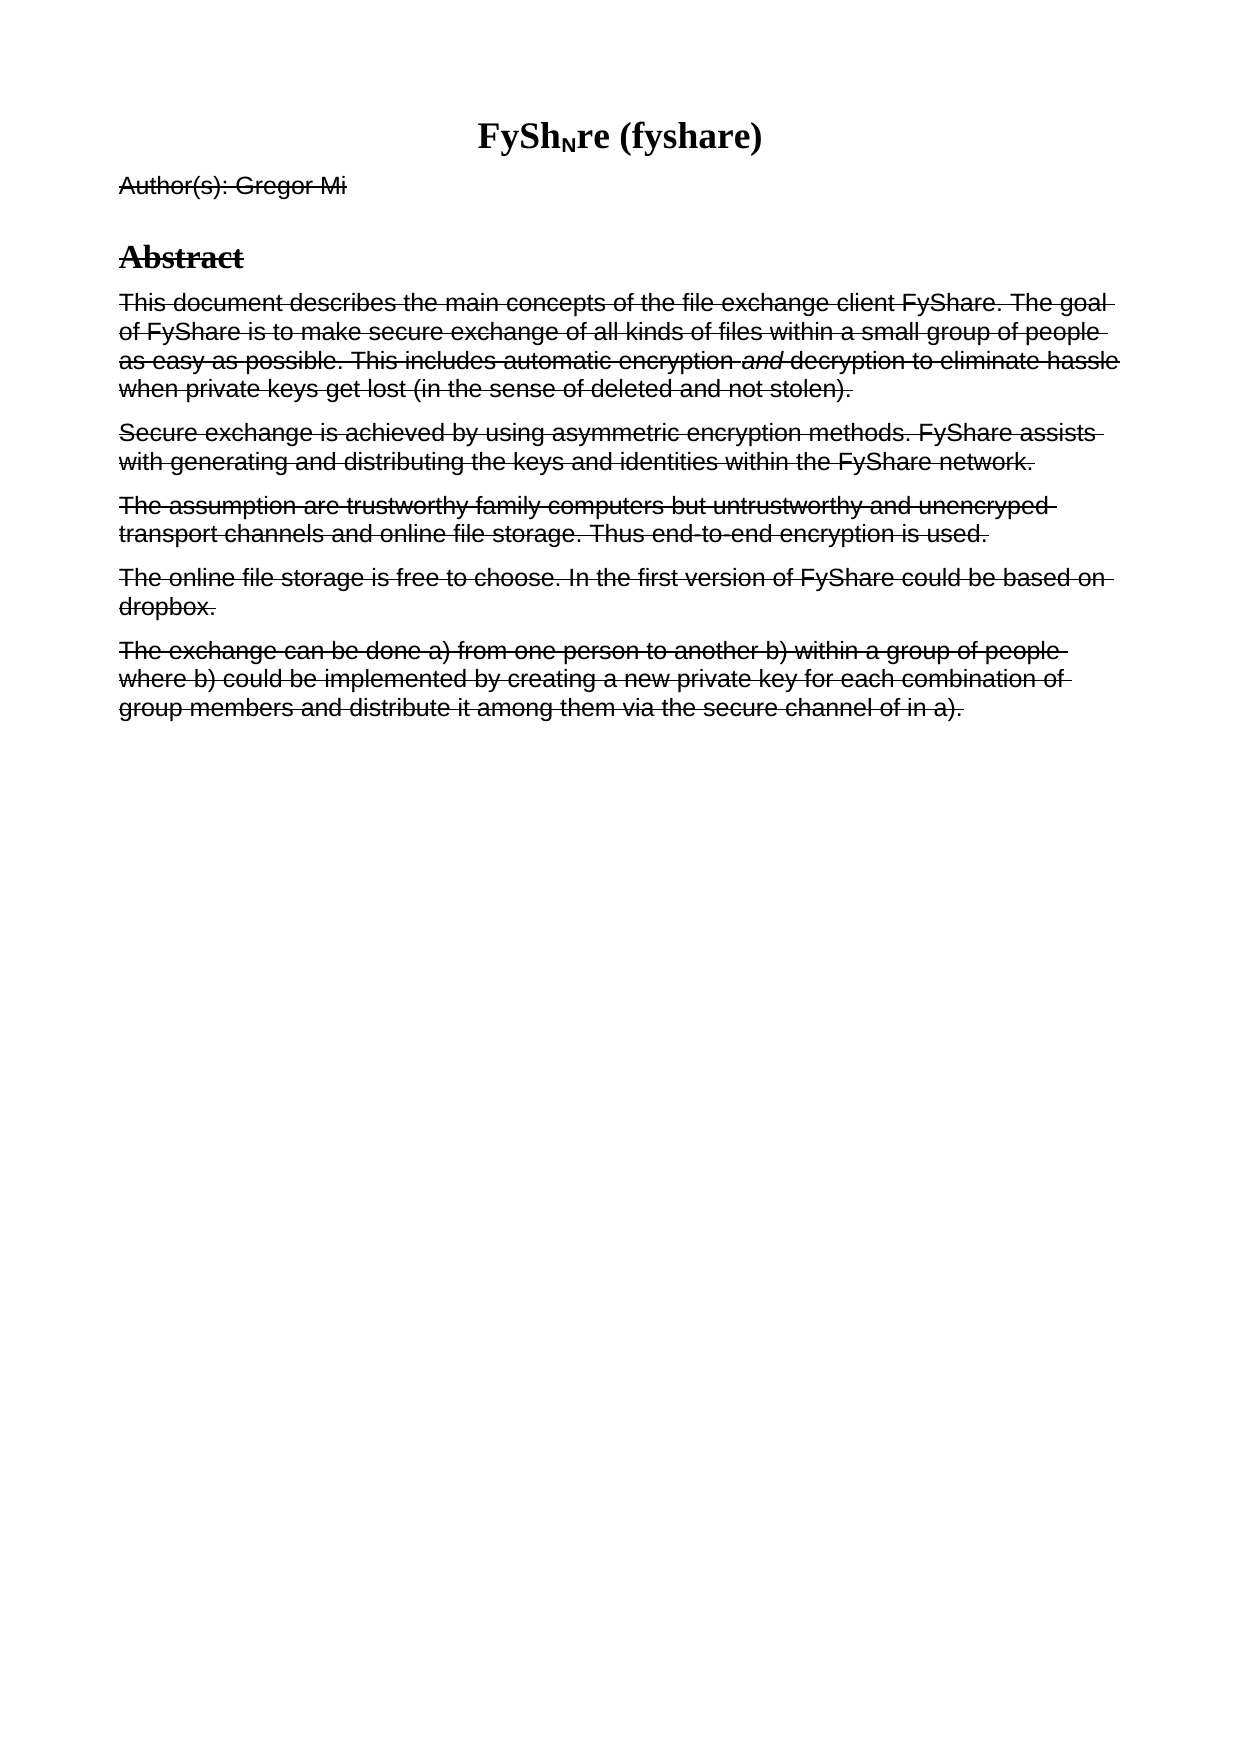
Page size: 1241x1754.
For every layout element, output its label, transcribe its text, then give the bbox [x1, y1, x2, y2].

text This document describes the main concepts of the file exchange client FyShare. The goal of FyShare is to make secure exchange of all kinds of files within a small group of people as easy as possible. This includes automatic encryption and decryption to eliminate hassle when private keys get lost (in the sense of deleted and not stolen). [119, 288, 1121, 403]
text The online file storage is free to choose. In the first version of FyShare could be based on dropbox. [119, 563, 1121, 621]
title FyShNre (fyshare) [119, 112, 1121, 158]
text Author(s): Gregor Mi [119, 171, 1121, 199]
text The exchange can be done a) from one person to another b) within a group of people where b) could be implemented by creating a new private key for each combination of group members and distribute it among them via the secure channel of in a). [119, 636, 1121, 722]
subtitle Abstract [119, 237, 1121, 276]
text The assumption are trustworthy family computers but untrustworthy and unencryped transport channels and online file storage. Thus end-to-end encryption is used. [119, 491, 1121, 548]
text Secure exchange is achieved by using asymmetric encryption methods. FyShare assists with generating and distributing the keys and identities within the FyShare network. [119, 418, 1121, 476]
